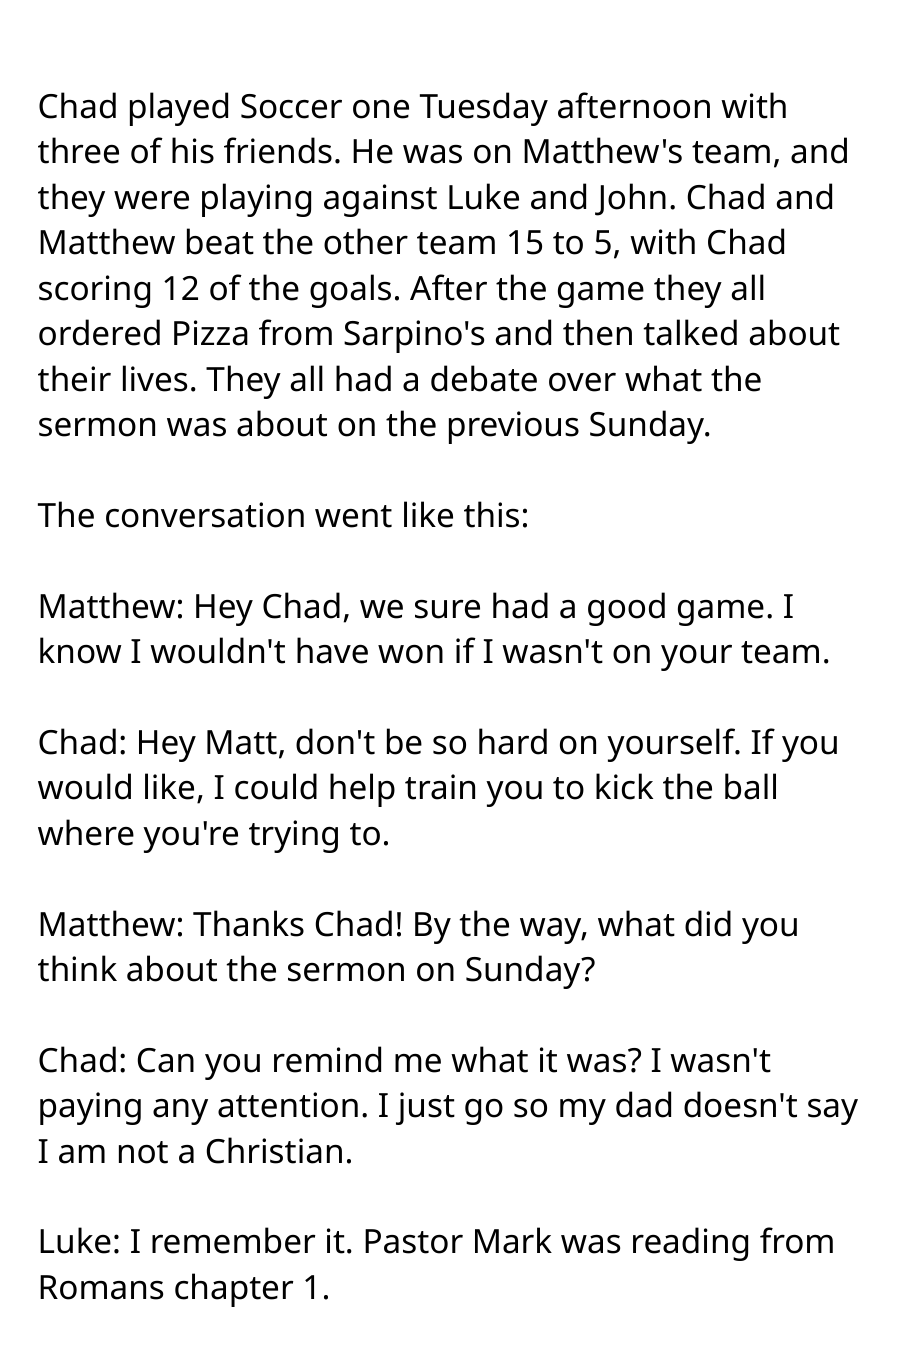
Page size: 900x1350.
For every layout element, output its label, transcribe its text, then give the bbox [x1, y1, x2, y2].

text Matthew: Thanks Chad! By the way, what did you think about the sermon on Sunday? [37, 900, 862, 991]
text Matthew: Hey Chad, we sure had a good game. I know I wouldn't have won if I wasn't on your team. [37, 582, 862, 673]
text Chad: Hey Matt, don't be so hard on yourself. If you would like, I could help train you to kick the ball where you're trying to. [37, 719, 862, 855]
text Luke: I remember it. Pastor Mark was reading from Romans chapter 1. [37, 1218, 862, 1309]
text Chad played Soccer one Tuesday afternoon with three of his friends. He was on Matthew's team, and they were playing against Luke and John. Chad and Matthew beat the other team 15 to 5, with Chad scoring 12 of the goals. After the game they all ordered Pizza from Sarpino's and then talked about their lives. They all had a debate over what the sermon was about on the previous Sunday. [37, 83, 862, 446]
text The conversation went like this: [37, 492, 862, 537]
text Chad: Can you remind me what it was? I wasn't paying any attention. I just go so my dad doesn't say I am not a Christian. [37, 1037, 862, 1173]
